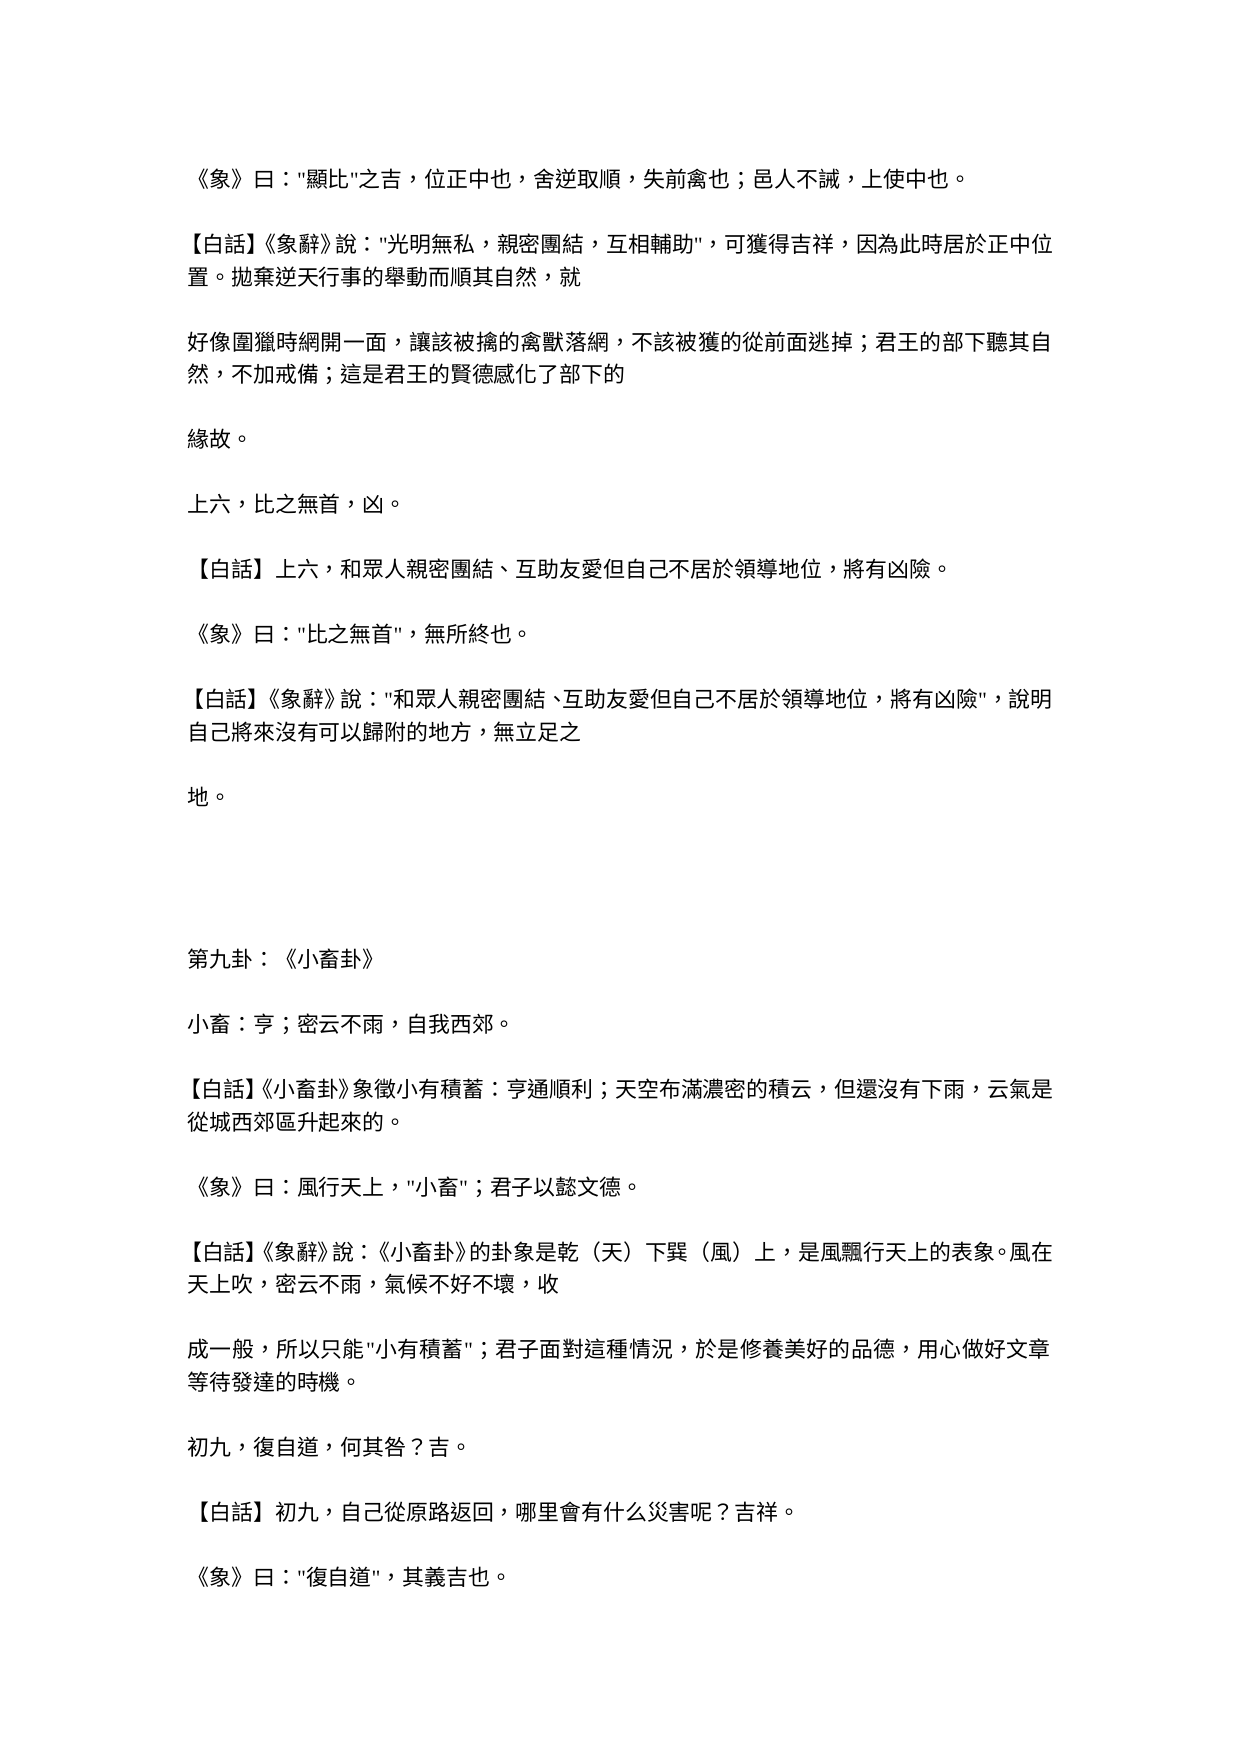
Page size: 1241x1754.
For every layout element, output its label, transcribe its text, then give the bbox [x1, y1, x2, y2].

text 【白話】《象辭》說："光明無私，親密團結，互相輔助"，可獲得吉祥，因為此時居於正中位置。拋棄逆天行事的舉動而順其自然，就 [187, 227, 1053, 292]
text 小畜：亨；密云不雨，自我西郊。 [187, 1007, 1053, 1039]
text 《象》曰："顯比"之吉，位正中也，舍逆取順，失前禽也；邑人不誡，上使中也。 [187, 162, 1053, 194]
text 第九卦：《小畜卦》 [187, 942, 1053, 974]
text 【白話】《象辭》說：《小畜卦》的卦象是乾（天）下巽（風）上，是風飄行天上的表象。風在天上吹，密云不雨，氣候不好不壞，收 [187, 1234, 1053, 1299]
text 緣故。 [187, 422, 1053, 454]
text 初九，復自道，何其咎？吉。 [187, 1429, 1053, 1462]
text 上六，比之無首，凶。 [187, 487, 1053, 519]
text 地。 [187, 779, 1053, 812]
text 【白話】上六，和眾人親密團結、互助友愛但自己不居於領導地位，將有凶險。 [187, 552, 1053, 584]
text 《象》曰："復自道"，其義吉也。 [187, 1559, 1053, 1592]
text 好像圍獵時網開一面，讓該被擒的禽獸落網，不該被獲的從前面逃掉；君王的部下聽其自然，不加戒備；這是君王的賢德感化了部下的 [187, 324, 1053, 389]
text 《象》曰：風行天上，"小畜"；君子以懿文德。 [187, 1169, 1053, 1202]
text 《象》曰："比之無首"，無所終也。 [187, 617, 1053, 649]
text 【白話】初九，自己從原路返回，哪里會有什么災害呢？吉祥。 [187, 1494, 1053, 1527]
text 成一般，所以只能"小有積蓄"；君子面對這種情況，於是修養美好的品德，用心做好文章等待發達的時機。 [187, 1332, 1053, 1397]
text 【白話】《小畜卦》象徵小有積蓄：亨通順利；天空布滿濃密的積云，但還沒有下雨，云氣是從城西郊區升起來的。 [187, 1072, 1053, 1137]
text 【白話】《象辭》說："和眾人親密團結、互助友愛但自己不居於領導地位，將有凶險"，說明自己將來沒有可以歸附的地方，無立足之 [187, 682, 1053, 747]
